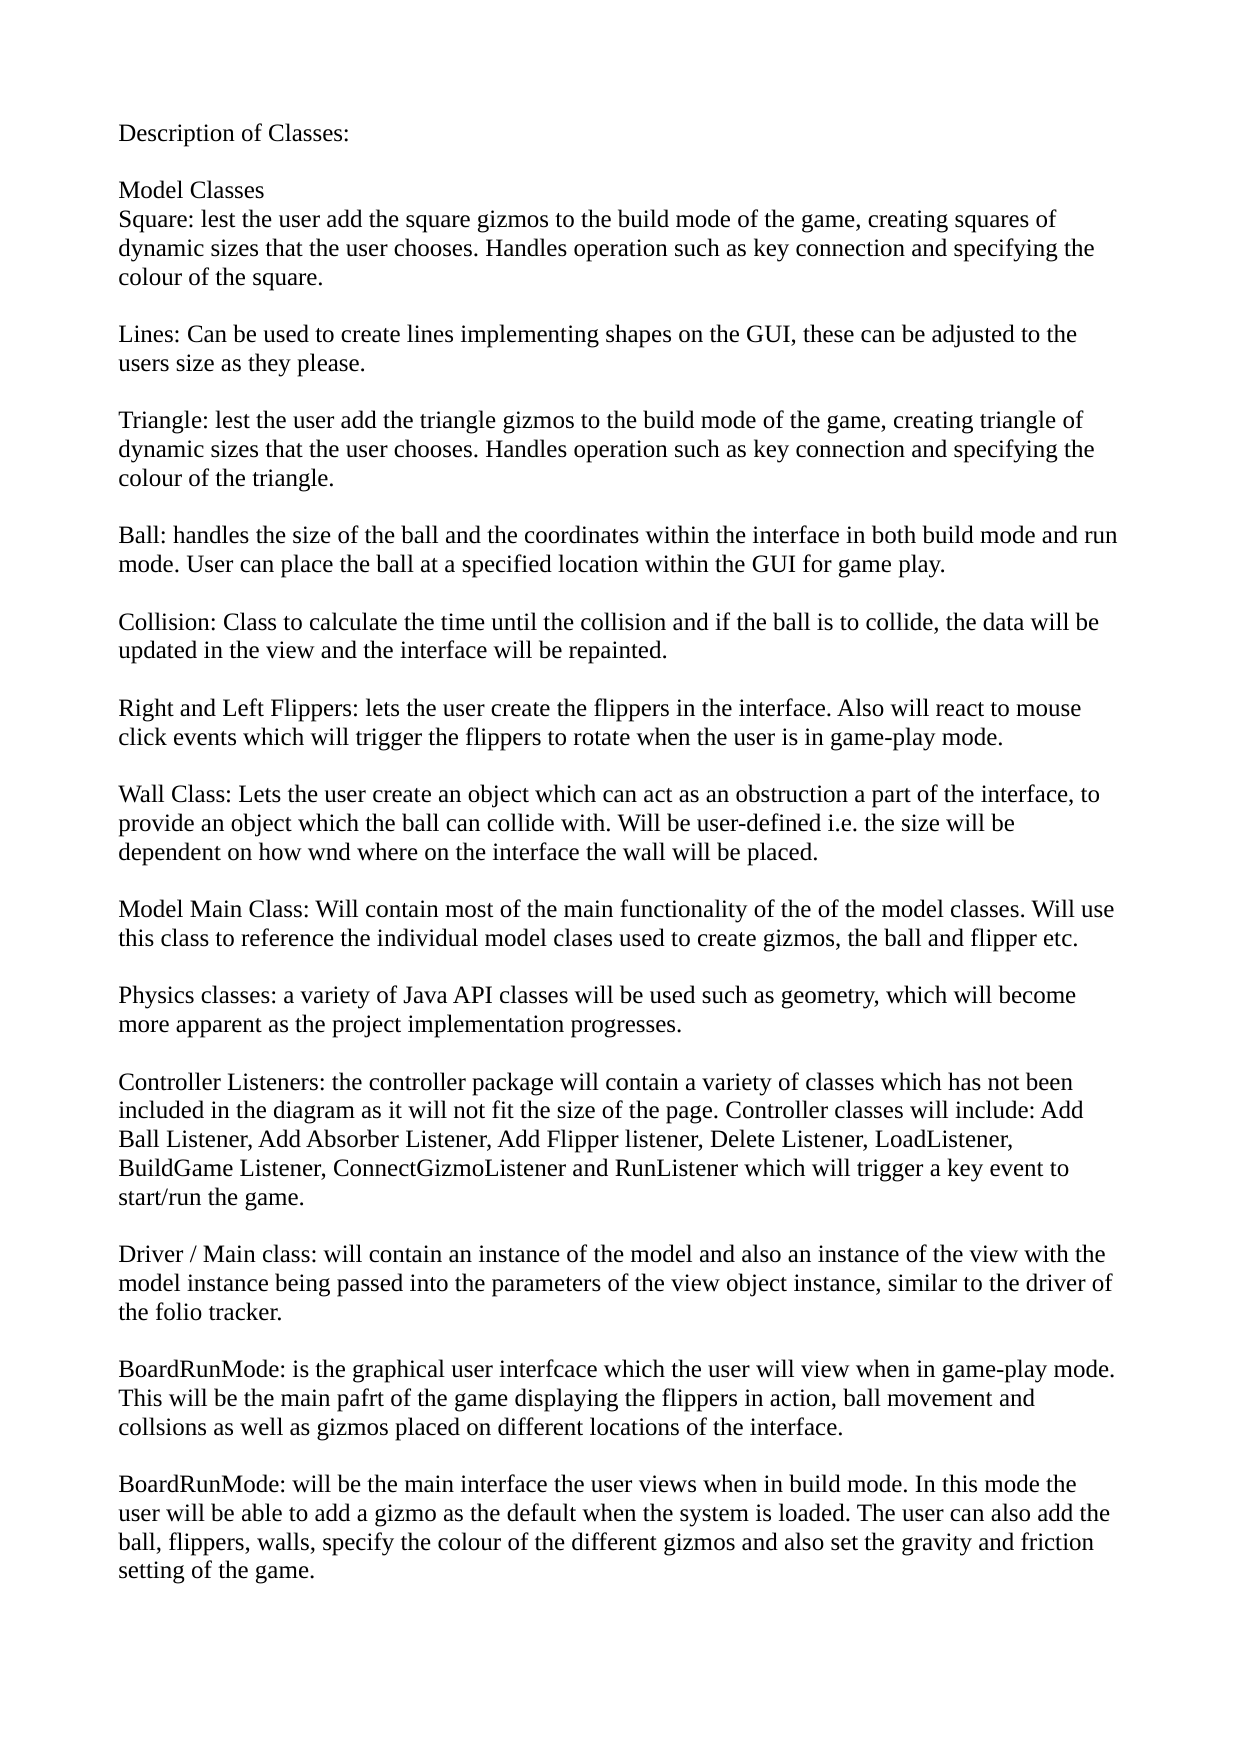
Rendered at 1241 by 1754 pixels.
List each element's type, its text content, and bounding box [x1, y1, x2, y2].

text Ball: handles the size of the ball and the coordinates within the interface in both build mode and run mode. User can place the ball at a specified location within the GUI for game play. [118, 521, 1122, 578]
text Driver / Main class: will contain an instance of the model and also an instance of the view with the model instance being passed into the parameters of the view object instance, similar to the driver of the folio tracker. [118, 1239, 1122, 1326]
text Description of Classes: [118, 118, 1122, 147]
text Physics classes: a variety of Java API classes will be used such as geometry, which will become more apparent as the project implementation progresses. [118, 981, 1122, 1038]
text Model Classes [118, 176, 1122, 204]
text Collision: Class to calculate the time until the collision and if the ball is to collide, the data will be updated in the view and the interface will be repainted. [118, 607, 1122, 664]
text Triangle: lest the user add the triangle gizmos to the build mode of the game, creating triangle of dynamic sizes that the user chooses. Handles operation such as key connection and specifying the colour of the triangle. [118, 406, 1122, 492]
text Lines: Can be used to create lines implementing shapes on the GUI, these can be adjusted to the users size as they please. [118, 319, 1122, 377]
text Wall Class: Lets the user create an object which can act as an obstruction a part of the interface, to provide an object which the ball can collide with. Will be user-defined i.e. the size will be dependent on how wnd where on the interface the wall will be placed. [118, 779, 1122, 866]
text Model Main Class: Will contain most of the main functionality of the of the model classes. Will use this class to reference the individual model clases used to create gizmos, the ball and flipper etc. [118, 894, 1122, 952]
text Controller Listeners: the controller package will contain a variety of classes which has not been included in the diagram as it will not fit the size of the page. Controller classes will include: Add Ball Listener, Add Absorber Listener, Add Flipper listener, Delete Listener, LoadListener, BuildGame Listener, ConnectGizmoListener and RunListener which will trigger a key event to start/run the game. [118, 1067, 1122, 1211]
text Right and Left Flippers: lets the user create the flippers in the interface. Also will react to mouse click events which will trigger the flippers to rotate when the user is in game-play mode. [118, 693, 1122, 751]
text Square: lest the user add the square gizmos to the build mode of the game, creating squares of dynamic sizes that the user chooses. Handles operation such as key connection and specifying the colour of the square. [118, 204, 1122, 291]
text BoardRunMode: will be the main interface the user views when in build mode. In this mode the user will be able to add a gizmo as the default when the system is loaded. The user can also add the ball, flippers, walls, specify the colour of the different gizmos and also set the gravity and friction setting of the game. [118, 1469, 1122, 1584]
text BoardRunMode: is the graphical user interfcace which the user will view when in game-play mode. This will be the main pafrt of the game displaying the flippers in action, ball movement and collsions as well as gizmos placed on different locations of the interface. [118, 1354, 1122, 1441]
